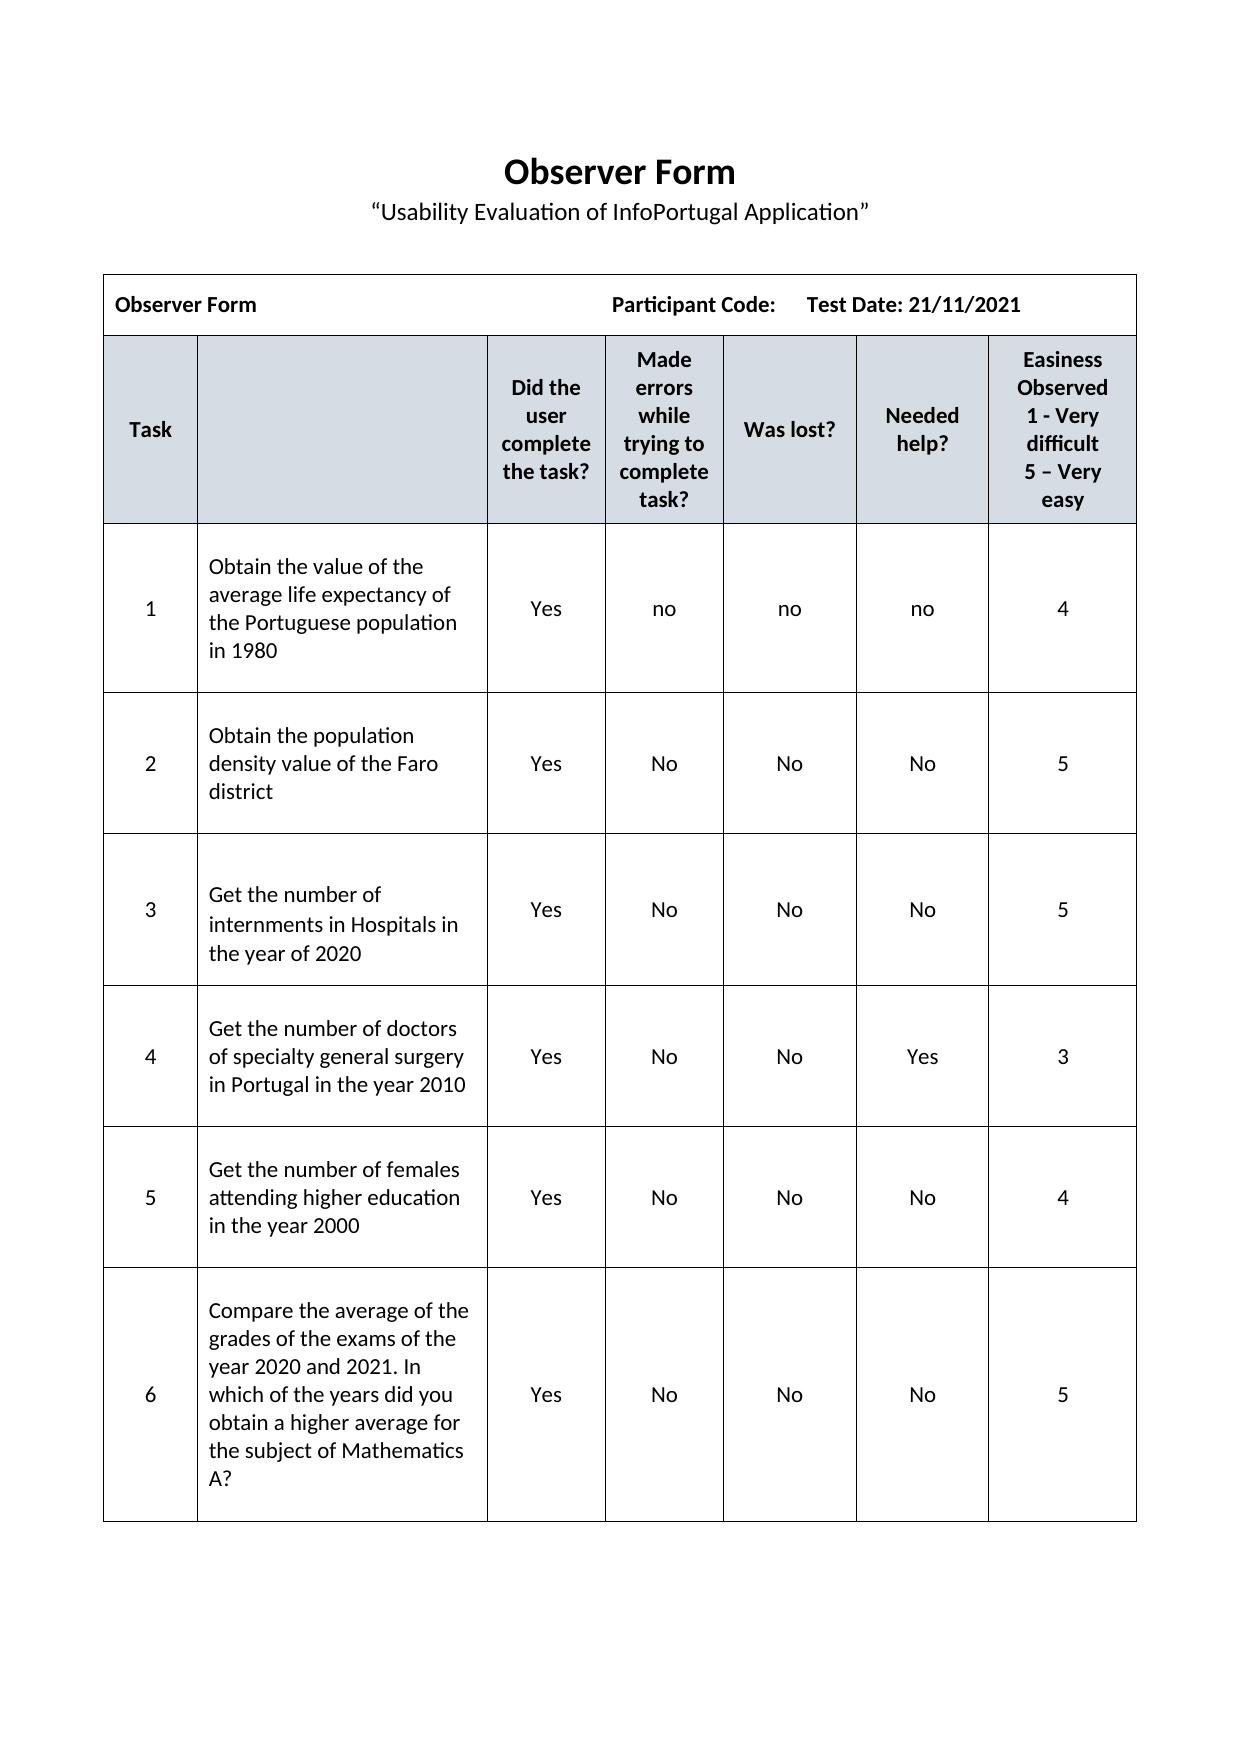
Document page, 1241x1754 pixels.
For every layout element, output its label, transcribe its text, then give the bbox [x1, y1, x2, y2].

table_cell No [606, 1268, 723, 1521]
table_cell Easiness Observed 1 - Very difficult 5 – Very easy [989, 336, 1136, 523]
table_cell Yes [488, 834, 605, 985]
table_cell Yes [488, 524, 605, 692]
table_cell 5 [989, 834, 1136, 985]
table_cell Was lost? [724, 336, 856, 523]
table_cell Yes [857, 986, 988, 1126]
table_cell Compare the average of the grades of the exams of the year 2020 and 2021. In which of the years did you obtain a higher average for the subject of Mathematics A? [198, 1268, 487, 1521]
table_cell Needed help? [857, 336, 988, 523]
table_cell No [724, 1127, 856, 1267]
table_cell No [857, 693, 988, 833]
table_cell No [606, 1127, 723, 1267]
table_cell No [724, 986, 856, 1126]
table_cell Made errors while trying to complete task? [606, 336, 723, 523]
table_cell No [857, 1268, 988, 1521]
table_cell Yes [488, 1127, 605, 1267]
text “Usability Evaluation of InfoPortugal Application” [177, 196, 1063, 226]
table_cell Yes [488, 693, 605, 833]
table_cell No [724, 693, 856, 833]
table_cell 5 [989, 1268, 1136, 1521]
table_cell 4 [104, 986, 197, 1126]
table_cell No [857, 834, 988, 985]
table_cell no [724, 524, 856, 692]
table_cell 5 [989, 693, 1136, 833]
table_cell Task [104, 336, 197, 523]
table_cell No [724, 834, 856, 985]
table_cell 2 [104, 693, 197, 833]
table_cell No [724, 1268, 856, 1521]
table_cell No [857, 1127, 988, 1267]
table_cell 4 [989, 1127, 1136, 1267]
table_cell 3 [989, 986, 1136, 1126]
table_cell No [606, 693, 723, 833]
table_cell 4 [989, 524, 1136, 692]
table_cell [198, 336, 487, 523]
table_cell Get the number of females attending higher education in the year 2000 [198, 1127, 487, 1267]
table_cell no [857, 524, 988, 692]
table_cell Yes [488, 1268, 605, 1521]
text Observer Form [177, 148, 1063, 193]
table_cell 6 [104, 1268, 197, 1521]
table_cell Yes [488, 986, 605, 1126]
table_cell 3 [104, 834, 197, 985]
table_cell Obtain the value of the average life expectancy of the Portuguese population in 1980 [198, 524, 487, 692]
table_cell No [606, 834, 723, 985]
table_header Observer Form Participant Code: Test Date: 21/11/2021 [104, 275, 1136, 334]
table_cell No [606, 986, 723, 1126]
table_cell Get the number of doctors of specialty general surgery in Portugal in the year 2010 [198, 986, 487, 1126]
table_cell Did the user complete the task? [488, 336, 605, 523]
table_cell 5 [104, 1127, 197, 1267]
table_cell no [606, 524, 723, 692]
table_cell 1 [104, 524, 197, 692]
table_cell Obtain the population density value of the Faro district [198, 693, 487, 833]
table_cell Get the number of internments in Hospitals in the year of 2020 [198, 834, 487, 985]
